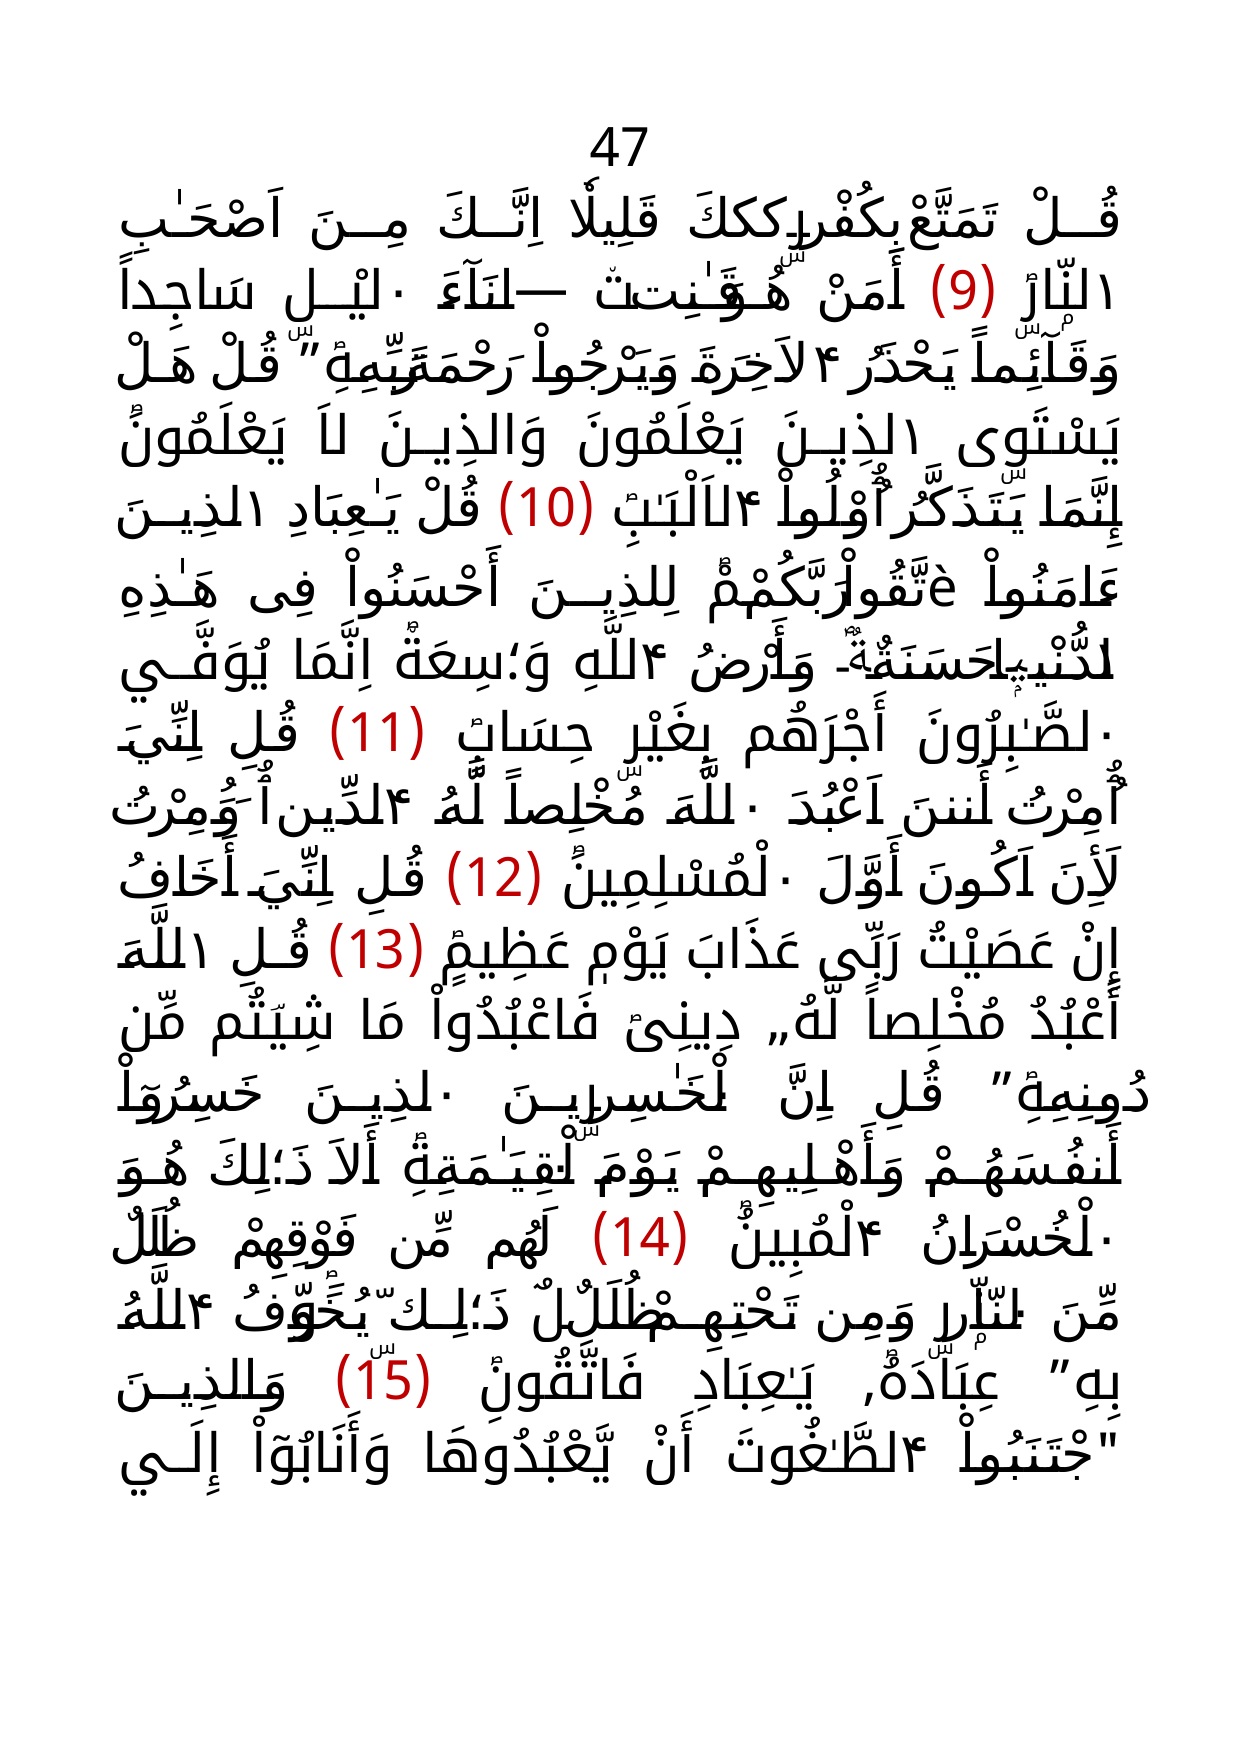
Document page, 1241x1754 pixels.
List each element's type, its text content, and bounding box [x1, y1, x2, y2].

text قُــلْ تَمَتَّعْ بِكُفْرۣكككَ قَلِيلٗا اِنَّــكَ مِــنَ اَصْحَـٰبِ ۱لنّۭارۣؐ (9) أَمَنْ هُوَ قَـٰنِت٘ —انَآءَ ۰ليْــلۣ سَاجِداً وَقَآئِماً يَحْذَرُ ۴لاَخِرَةَ وَيَرْجُواْ رَحْمَةَ رَبِّهِؐ” قُلْ هَلْ يَسْتَوۣى ۱لذِيــنَ يَعْلَمُونَ وَالذِيــنَ لاَ يَعْلَمُونَؐ إِنَّمَا يَتَذَكَّرُ ٱُوْلُواْ ۴لاَلْبَـٰبِؐ (10) قُلْ يَـٰعِبَادِ ۱لذِيــنَ ءَامَنُواْ èتَّقُواْ رَبَّكُمْؐ لِلذِيــنَ أَحْسَنُواْ فِى هَـٰذِهِ ۱لدُّنْيۭا حَسَنَةٌؐ وَأَرْضُ ۴للَّهِ وَ؛سِعَة٘ؐ اِنَّمَا يُوَفَّــي ۰لصَّـٰبِرُونَ أَجْرَهُم بِغَيْرۣ حِسَابٍؐ (11) قُلِ اِنِّيَ ٱُمِرْتُ أَنننَ اَعْبُدَ ۰للَّهَ مُخْلِصاً لَّهُ ۴لدِّينَ وَٱُمِرْتُ لَأِنَ اَكُونَ أَوَّلَ ۰لْمُسْلِمِينَؐ (12) قُلِ اِنِّيَ أَخَافُ إِنْ عَصَيْتُ رَبِّى عَذَابَ يَوْمٖ عَظِيمٍؐ (13) قُـلِ ۱للَّهَ أَعْبُدُ مُخْلِصاً لَّهُ„ دِينِىؐ فَاعْبُدُواْ مَا شِيؔتُم مِّن دُونِهِؐ” قُلِ اِنَّ ۰لْخَـٰسِرۣيــنَ ۰لذِيــنَ خَسِرُوٓاْ أَنفُسَهُمْ وَأَهْلِيهِمْ يَوْمَ ۰لْقِيَـٰمَةِؐ أَلاَ ذَ؛لِكَ هُوَ ۰لْخُسْرَانُ ۴لْمُبِينُؐ (14) لَهُم مِّن فَوْقِهِمْ ظُلَلٌ مِّنَ ۰لنّۭارۣ وَمِن تَحْتِهِمْ ظُلَلٌؐ ذَ؛لِــكَ يُخَوّۣفُ ۴للَّهُ بِهِ” عِبَادَهُؐ, يَـٰعِبَادِ فَاتَّقُونِؐ (15) وَالذِيــنَ "جْتَنَبُواْ ۴لطَّـٰغُوتَ أَنْ يَّعْبُدُوهَا وَأَنَابُوٓاْ إِلَــي ۰للَّهِ لَهُمُ ۴لْبُشْرۭيٰؐ فَبَشِّرْ عِبَادِ (16) ۱لذِينَ يَسْتَمِعُونَ ۰لْقَوْلَ [118, 189, 1122, 1494]
text 47 [118, 118, 1122, 189]
